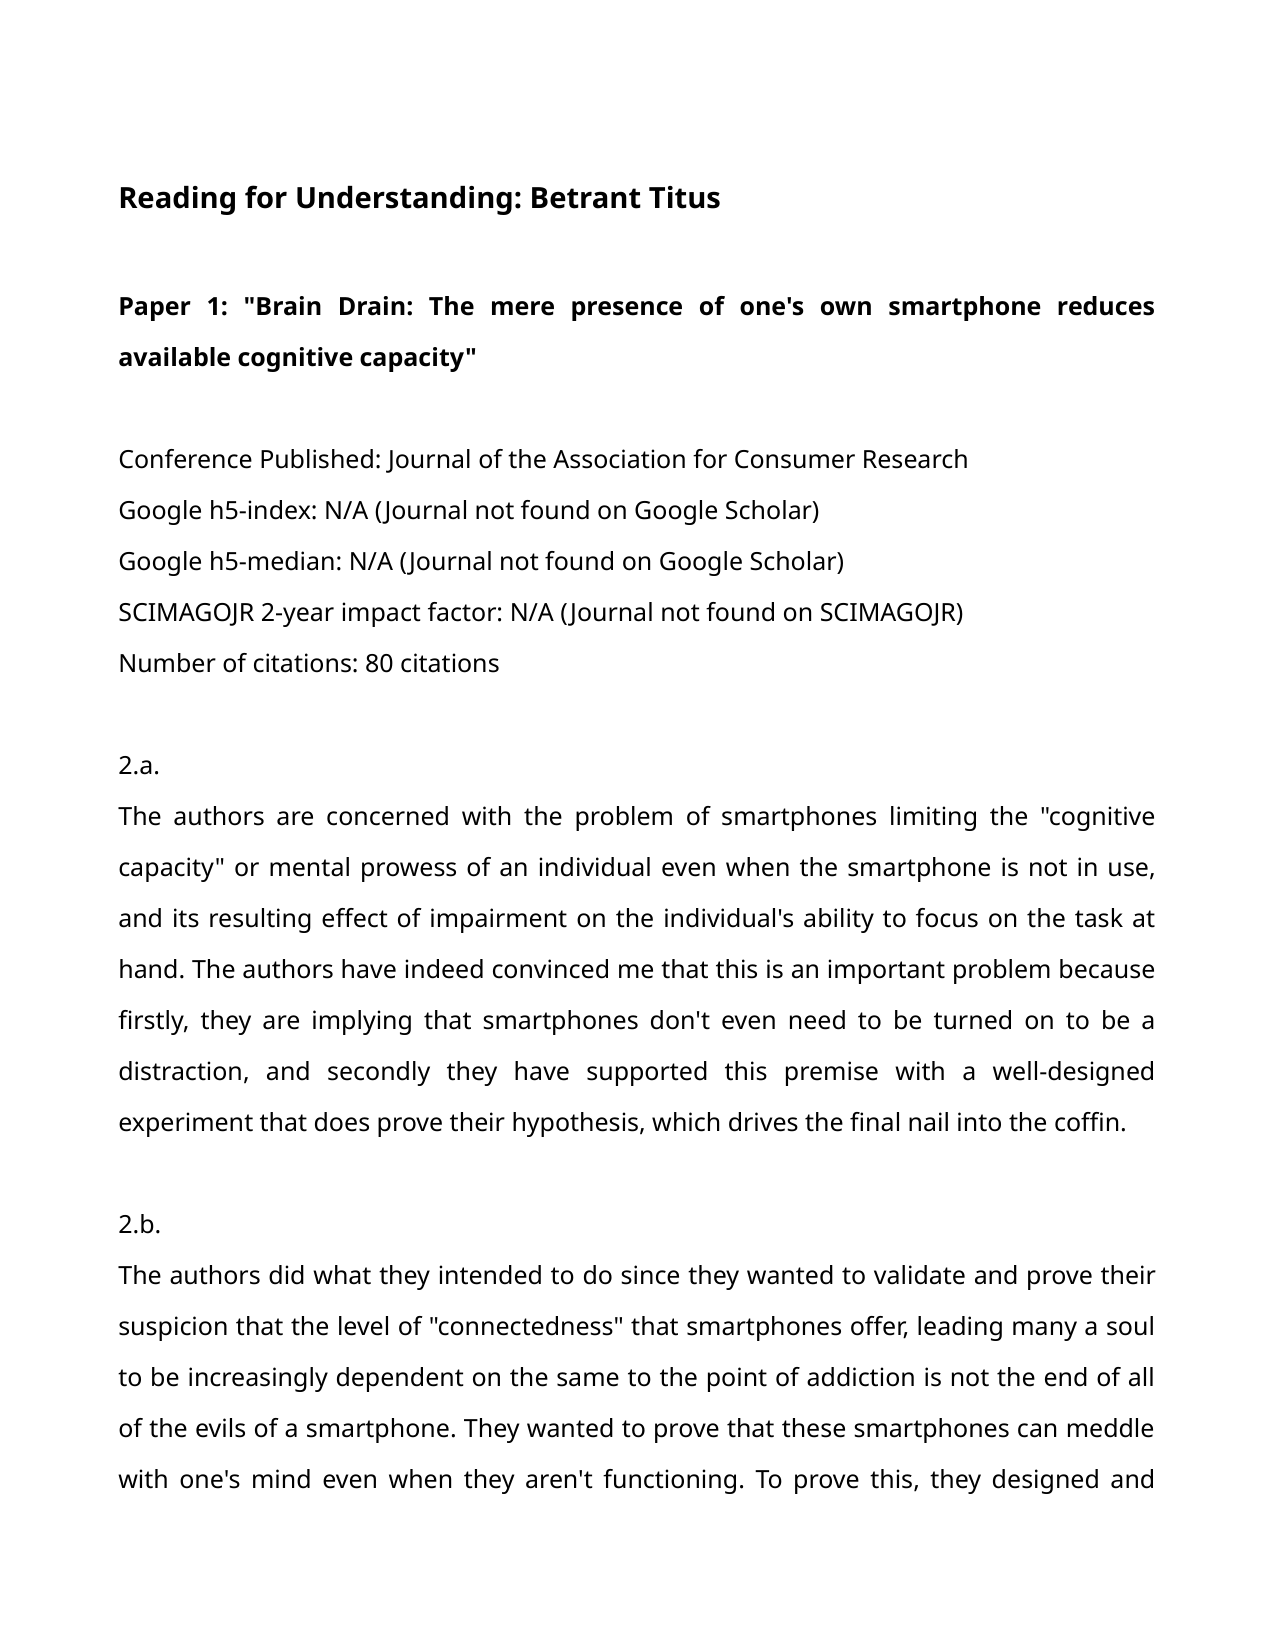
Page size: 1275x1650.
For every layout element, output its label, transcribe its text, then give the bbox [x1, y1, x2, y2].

text Google h5-median: N/A (Journal not found on Google Scholar) [118, 543, 1157, 577]
text The authors did what they intended to do since they wanted to validate and prove their suspicion that the level of "connectedness" that smartphones offer, leading many a soul to be increasingly dependent on the same to the point of addiction is not the end of all of the evils of a smartphone. They wanted to prove that these smartphones can meddle with one's mind even when they aren't functioning. To prove this, they designed and [118, 1258, 1157, 1496]
text Number of citations: 80 citations [118, 645, 1157, 679]
text SCIMAGOJR 2-year impact factor: N/A (Journal not found on SCIMAGOJR) [118, 594, 1157, 628]
text 2.a. [118, 747, 1157, 782]
text Conference Published: Journal of the Association for Consumer Research [118, 441, 1157, 475]
text Reading for Understanding: Betrant Titus [118, 178, 1157, 217]
text The authors are concerned with the problem of smartphones limiting the "cognitive capacity" or mental prowess of an individual even when the smartphone is not in use, and its resulting effect of impairment on the individual's ability to focus on the task at hand. The authors have indeed convinced me that this is an important problem because firstly, they are implying that smartphones don't even need to be turned on to be a distraction, and secondly they have supported this premise with a well-designed experiment that does prove their hypothesis, which drives the final nail into the coffin. [118, 798, 1157, 1139]
text 2.b. [118, 1207, 1157, 1241]
text Google h5-index: N/A (Journal not found on Google Scholar) [118, 492, 1157, 526]
text Paper 1: "Brain Drain: The mere presence of one's own smartphone reduces available cognitive capacity" [118, 288, 1157, 373]
